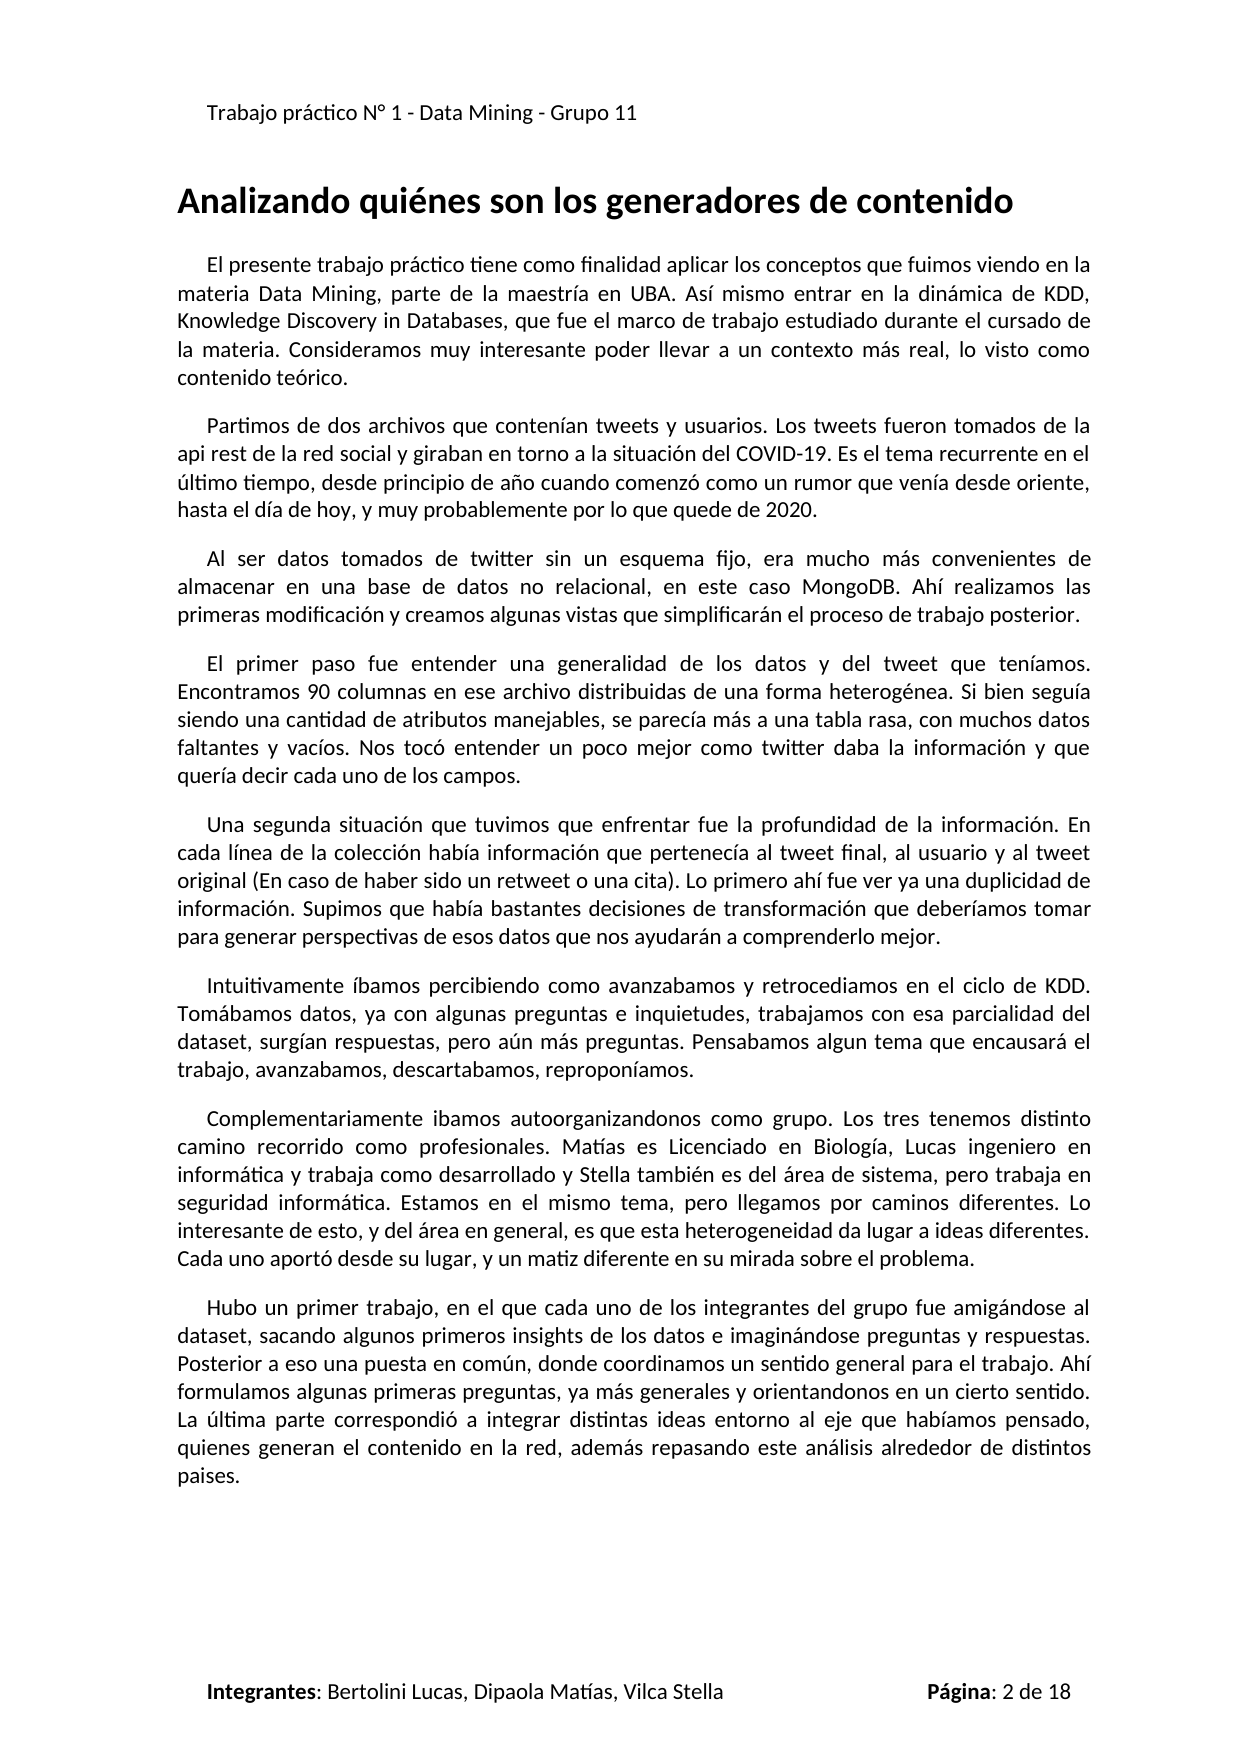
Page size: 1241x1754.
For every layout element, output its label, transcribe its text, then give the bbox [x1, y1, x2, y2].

subtitle Analizando quiénes son los generadores de contenido [177, 177, 1093, 223]
text El presente trabajo práctico tiene como finalidad aplicar los conceptos que fuimos viendo en la materia Data Mining, parte de la maestría en UBA. Así mismo entrar en la dinámica de KDD, Knowledge Discovery in Databases, que fue el marco de trabajo estudiado durante el cursado de la materia. Consideramos muy interesante poder llevar a un contexto más real, lo visto como contenido teórico. [177, 251, 1093, 391]
text Partimos de dos archivos que contenían tweets y usuarios. Los tweets fueron tomados de la api rest de la red social y giraban en torno a la situación del COVID-19. Es el tema recurrente en el último tiempo, desde principio de año cuando comenzó como un rumor que venía desde oriente, hasta el día de hoy, y muy probablemente por lo que quede de 2020. [177, 412, 1093, 524]
text Hubo un primer trabajo, en el que cada uno de los integrantes del grupo fue amigándose al dataset, sacando algunos primeros insights de los datos e imaginándose preguntas y respuestas. Posterior a eso una puesta en común, donde coordinamos un sentido general para el trabajo. Ahí formulamos algunas primeras preguntas, ya más generales y orientandonos en un cierto sentido. La última parte correspondió a integrar distintas ideas entorno al eje que habíamos pensado, quienes generan el contenido en la red, además repasando este análisis alrededor de distintos paises. [177, 1293, 1093, 1489]
text Intuitivamente íbamos percibiendo como avanzabamos y retrocediamos en el ciclo de KDD. Tomábamos datos, ya con algunas preguntas e inquietudes, trabajamos con esa parcialidad del dataset, surgían respuestas, pero aún más preguntas. Pensabamos algun tema que encausará el trabajo, avanzabamos, descartabamos, reproponíamos. [177, 971, 1093, 1083]
text Al ser datos tomados de twitter sin un esquema fijo, era mucho más convenientes de almacenar en una base de datos no relacional, en este caso MongoDB. Ahí realizamos las primeras modificación y creamos algunas vistas que simplificarán el proceso de trabajo posterior. [177, 544, 1093, 628]
text El primer paso fue entender una generalidad de los datos y del tweet que teníamos. Encontramos 90 columnas en ese archivo distribuidas de una forma heterogénea. Si bien seguía siendo una cantidad de atributos manejables, se parecía más a una tabla rasa, con muchos datos faltantes y vacíos. Nos tocó entender un poco mejor como twitter daba la información y que quería decir cada uno de los campos. [177, 649, 1093, 789]
text Complementariamente ibamos autoorganizandonos como grupo. Los tres tenemos distinto camino recorrido como profesionales. Matías es Licenciado en Biología, Lucas ingeniero en informática y trabaja como desarrollado y Stella también es del área de sistema, pero trabaja en seguridad informática. Estamos en el mismo tema, pero llegamos por caminos diferentes. Lo interesante de esto, y del área en general, es que esta heterogeneidad da lugar a ideas diferentes. Cada uno aportó desde su lugar, y un matiz diferente en su mirada sobre el problema. [177, 1104, 1093, 1272]
text Una segunda situación que tuvimos que enfrentar fue la profundidad de la información. En cada línea de la colección había información que pertenecía al tweet final, al usuario y al tweet original (En caso de haber sido un retweet o una cita). Lo primero ahí fue ver ya una duplicidad de información. Supimos que había bastantes decisiones de transformación que deberíamos tomar para generar perspectivas de esos datos que nos ayudarán a comprenderlo mejor. [177, 810, 1093, 950]
